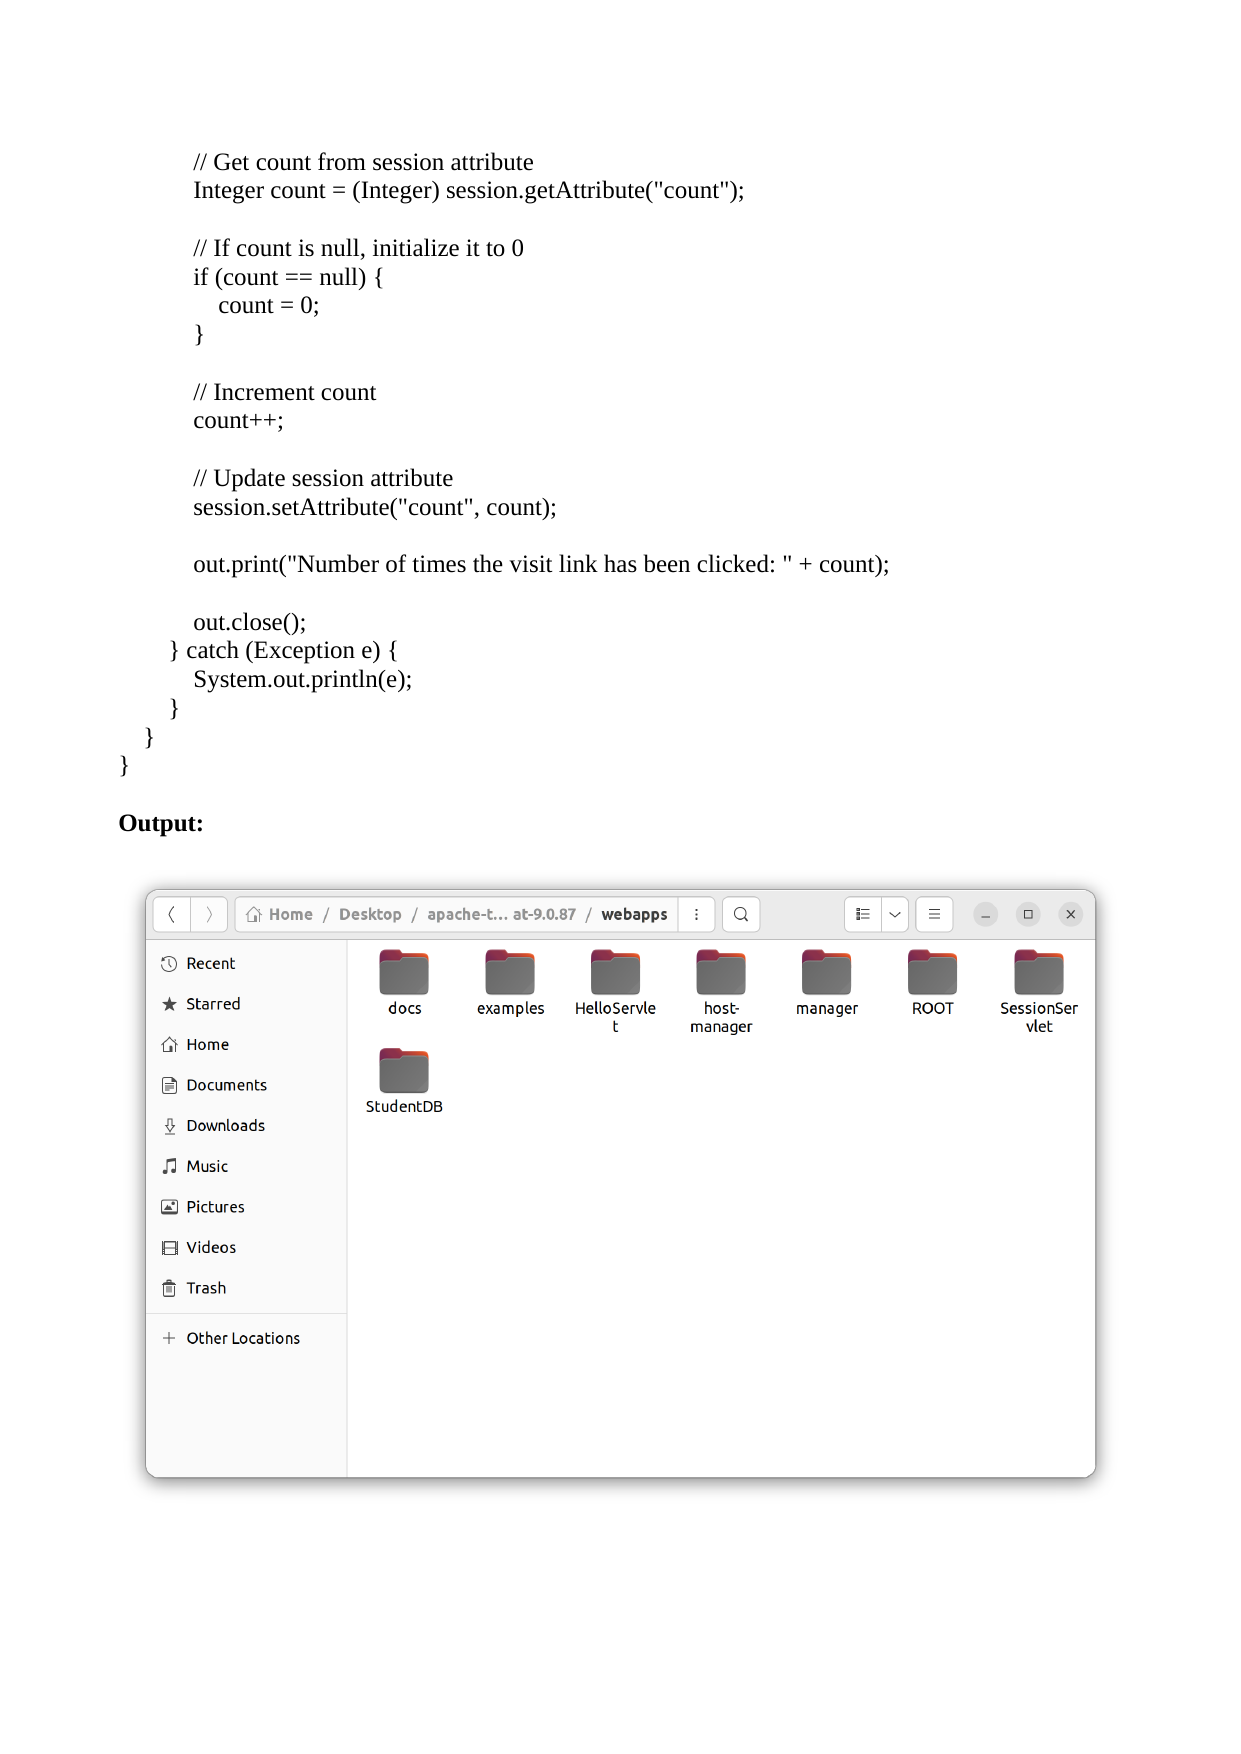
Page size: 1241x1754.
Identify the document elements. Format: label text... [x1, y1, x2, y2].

text session.setAttribute("count", count); [118, 492, 1122, 521]
text out.print("Number of times the visit link has been clicked: " + count); [118, 549, 1122, 578]
text // Get count from session attribute [118, 147, 1122, 176]
text } [118, 693, 1122, 722]
text } [118, 751, 1122, 779]
text out.close(); [118, 607, 1122, 636]
picture [118, 865, 1123, 1508]
text count++; [118, 406, 1122, 434]
text Output: [118, 808, 1122, 837]
text // Increment count [118, 377, 1122, 406]
text if (count == null) { [118, 262, 1122, 291]
text Integer count = (Integer) session.getAttribute("count"); [118, 176, 1122, 204]
text // If count is null, initialize it to 0 [118, 233, 1122, 262]
text } [118, 722, 1122, 751]
text // Update session attribute [118, 463, 1122, 492]
text } [118, 319, 1122, 348]
text count = 0; [118, 291, 1122, 319]
text } catch (Exception e) { [118, 636, 1122, 664]
text System.out.println(e); [118, 664, 1122, 693]
